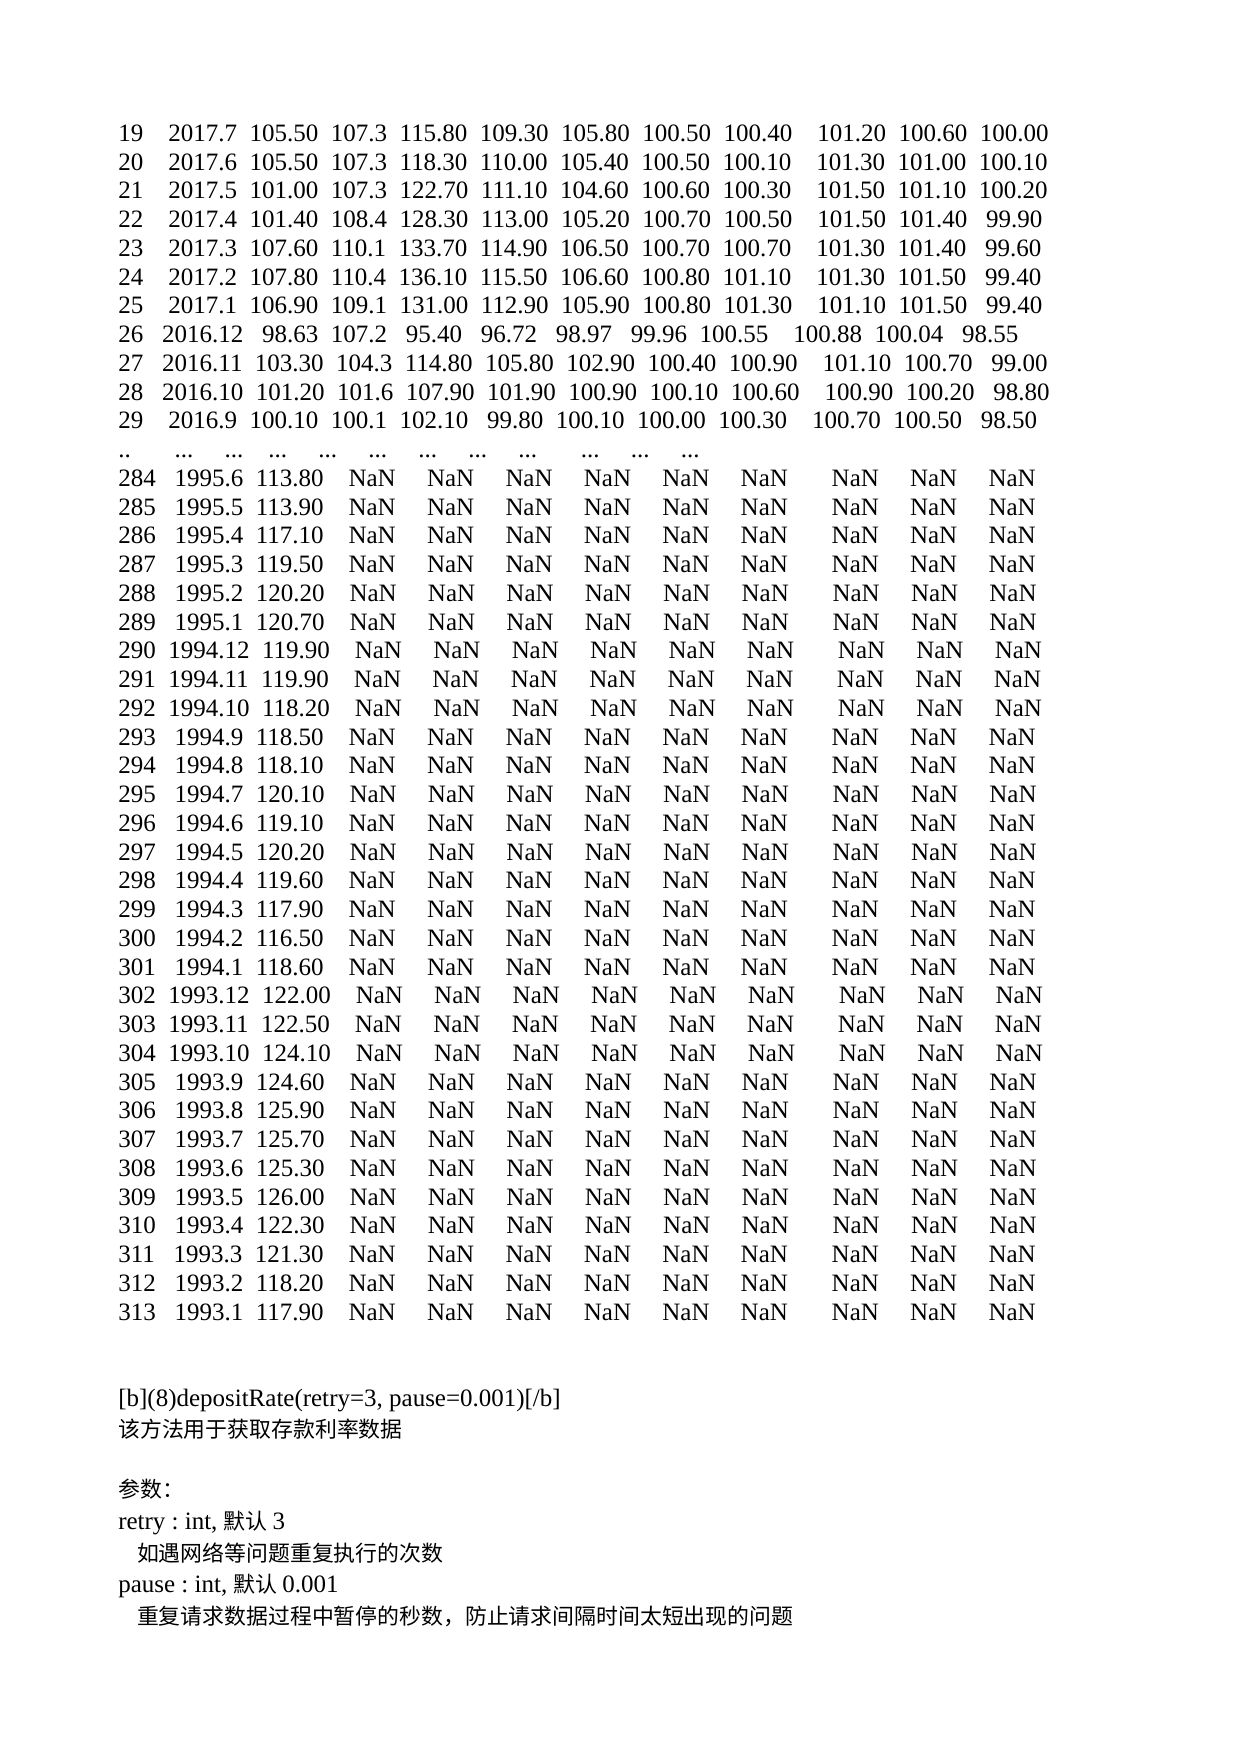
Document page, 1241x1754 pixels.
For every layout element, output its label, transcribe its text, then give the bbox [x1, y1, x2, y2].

text 286 1995.4 117.10 NaN NaN NaN NaN NaN NaN NaN NaN NaN [118, 521, 1122, 549]
text 287 1995.3 119.50 NaN NaN NaN NaN NaN NaN NaN NaN NaN [118, 549, 1122, 578]
text 如遇网络等问题重复执行的次数 [118, 1536, 1122, 1567]
text 309 1993.5 126.00 NaN NaN NaN NaN NaN NaN NaN NaN NaN [118, 1182, 1122, 1211]
text 28 2016.10 101.20 101.6 107.90 101.90 100.90 100.10 100.60 100.90 100.20 98.80 [118, 377, 1122, 406]
text 285 1995.5 113.90 NaN NaN NaN NaN NaN NaN NaN NaN NaN [118, 492, 1122, 521]
text 20 2017.6 105.50 107.3 118.30 110.00 105.40 100.50 100.10 101.30 101.00 100.10 [118, 147, 1122, 176]
text 重复请求数据过程中暂停的秒数，防止请求间隔时间太短出现的问题 [118, 1599, 1122, 1631]
text 298 1994.4 119.60 NaN NaN NaN NaN NaN NaN NaN NaN NaN [118, 866, 1122, 894]
text 参数： [118, 1472, 1122, 1504]
text 294 1994.8 118.10 NaN NaN NaN NaN NaN NaN NaN NaN NaN [118, 751, 1122, 779]
text 302 1993.12 122.00 NaN NaN NaN NaN NaN NaN NaN NaN NaN [118, 981, 1122, 1009]
text 19 2017.7 105.50 107.3 115.80 109.30 105.80 100.50 100.40 101.20 100.60 100.00 [118, 118, 1122, 147]
text 21 2017.5 101.00 107.3 122.70 111.10 104.60 100.60 100.30 101.50 101.10 100.20 [118, 176, 1122, 204]
text retry : int, 默认 3 [118, 1504, 1122, 1536]
text 305 1993.9 124.60 NaN NaN NaN NaN NaN NaN NaN NaN NaN [118, 1067, 1122, 1096]
text 304 1993.10 124.10 NaN NaN NaN NaN NaN NaN NaN NaN NaN [118, 1038, 1122, 1067]
text pause : int, 默认 0.001 [118, 1567, 1122, 1599]
text 299 1994.3 117.90 NaN NaN NaN NaN NaN NaN NaN NaN NaN [118, 894, 1122, 923]
text 25 2017.1 106.90 109.1 131.00 112.90 105.90 100.80 101.30 101.10 101.50 99.40 [118, 291, 1122, 319]
text 291 1994.11 119.90 NaN NaN NaN NaN NaN NaN NaN NaN NaN [118, 664, 1122, 693]
text 310 1993.4 122.30 NaN NaN NaN NaN NaN NaN NaN NaN NaN [118, 1211, 1122, 1239]
text 29 2016.9 100.10 100.1 102.10 99.80 100.10 100.00 100.30 100.70 100.50 98.50 [118, 406, 1122, 434]
text 307 1993.7 125.70 NaN NaN NaN NaN NaN NaN NaN NaN NaN [118, 1124, 1122, 1153]
text .. ... ... ... ... ... ... ... ... ... ... ... [118, 434, 1122, 463]
text 26 2016.12 98.63 107.2 95.40 96.72 98.97 99.96 100.55 100.88 100.04 98.55 [118, 319, 1122, 348]
text 312 1993.2 118.20 NaN NaN NaN NaN NaN NaN NaN NaN NaN [118, 1268, 1122, 1297]
text 293 1994.9 118.50 NaN NaN NaN NaN NaN NaN NaN NaN NaN [118, 722, 1122, 751]
text 311 1993.3 121.30 NaN NaN NaN NaN NaN NaN NaN NaN NaN [118, 1239, 1122, 1268]
text 301 1994.1 118.60 NaN NaN NaN NaN NaN NaN NaN NaN NaN [118, 952, 1122, 981]
text 284 1995.6 113.80 NaN NaN NaN NaN NaN NaN NaN NaN NaN [118, 463, 1122, 492]
text [b](8)depositRate(retry=3, pause=0.001)[/b] [118, 1383, 1122, 1412]
text 该方法用于获取存款利率数据 [118, 1412, 1122, 1443]
text 300 1994.2 116.50 NaN NaN NaN NaN NaN NaN NaN NaN NaN [118, 923, 1122, 952]
text 292 1994.10 118.20 NaN NaN NaN NaN NaN NaN NaN NaN NaN [118, 693, 1122, 722]
text 295 1994.7 120.10 NaN NaN NaN NaN NaN NaN NaN NaN NaN [118, 779, 1122, 808]
text 308 1993.6 125.30 NaN NaN NaN NaN NaN NaN NaN NaN NaN [118, 1153, 1122, 1182]
text 297 1994.5 120.20 NaN NaN NaN NaN NaN NaN NaN NaN NaN [118, 837, 1122, 866]
text 289 1995.1 120.70 NaN NaN NaN NaN NaN NaN NaN NaN NaN [118, 607, 1122, 636]
text 288 1995.2 120.20 NaN NaN NaN NaN NaN NaN NaN NaN NaN [118, 578, 1122, 607]
text 303 1993.11 122.50 NaN NaN NaN NaN NaN NaN NaN NaN NaN [118, 1009, 1122, 1038]
text 290 1994.12 119.90 NaN NaN NaN NaN NaN NaN NaN NaN NaN [118, 636, 1122, 664]
text 24 2017.2 107.80 110.4 136.10 115.50 106.60 100.80 101.10 101.30 101.50 99.40 [118, 262, 1122, 291]
text 296 1994.6 119.10 NaN NaN NaN NaN NaN NaN NaN NaN NaN [118, 808, 1122, 837]
text 313 1993.1 117.90 NaN NaN NaN NaN NaN NaN NaN NaN NaN [118, 1297, 1122, 1326]
text 27 2016.11 103.30 104.3 114.80 105.80 102.90 100.40 100.90 101.10 100.70 99.00 [118, 348, 1122, 377]
text 22 2017.4 101.40 108.4 128.30 113.00 105.20 100.70 100.50 101.50 101.40 99.90 [118, 204, 1122, 233]
text 23 2017.3 107.60 110.1 133.70 114.90 106.50 100.70 100.70 101.30 101.40 99.60 [118, 233, 1122, 262]
text 306 1993.8 125.90 NaN NaN NaN NaN NaN NaN NaN NaN NaN [118, 1096, 1122, 1124]
